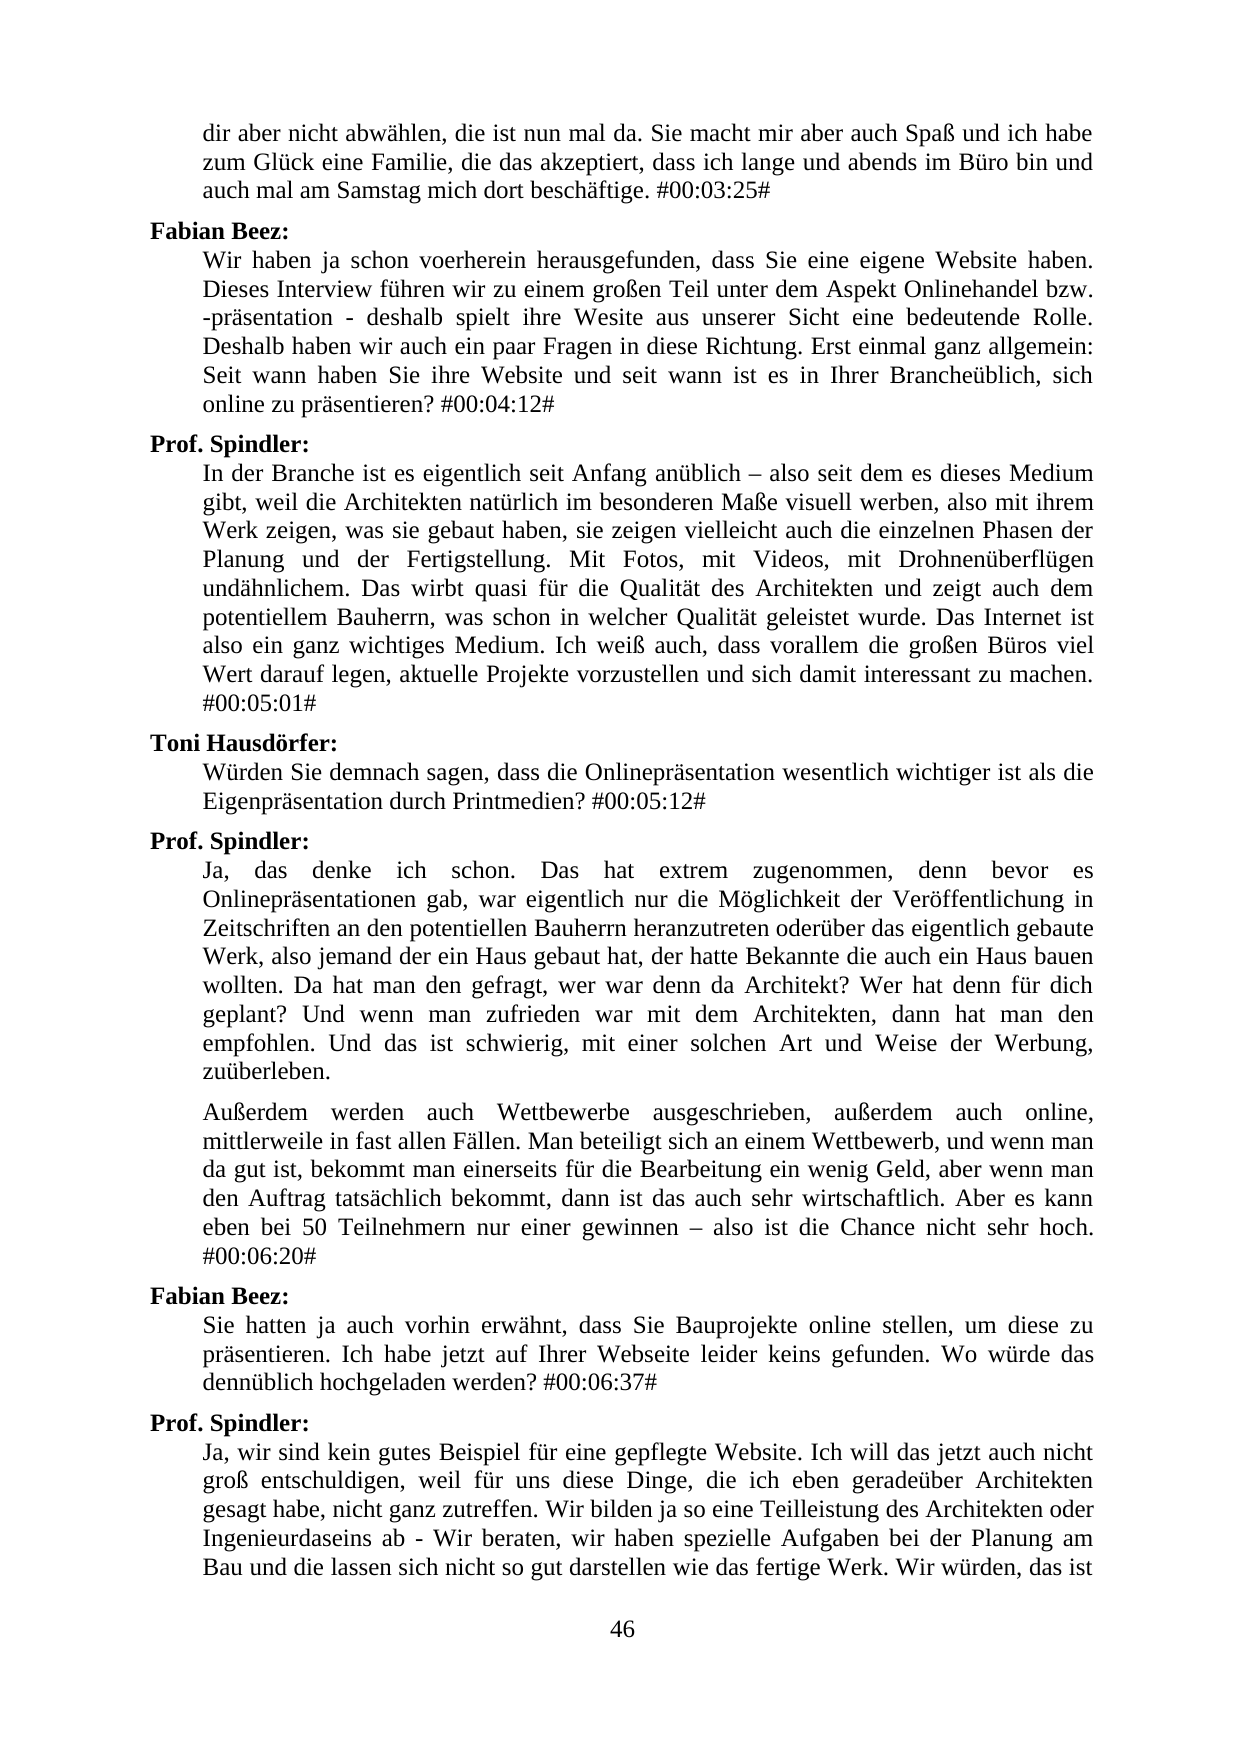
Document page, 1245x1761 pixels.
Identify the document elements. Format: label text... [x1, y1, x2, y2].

subtitle Toni Hausdörfer: [150, 728, 1095, 757]
subtitle Prof. Spindler: [150, 1408, 1095, 1437]
list In der Branche ist es eigentlich seit Anfang anüblich – also seit dem es dieses Medium gibt, weil die Architekten natürlich im besonderen Maße visuell werben, also mit ihrem Werk zeigen, was sie gebaut haben, sie zeigen vielleicht auch die einzelnen Phasen der Planung und der Fertigstellung. Mit Fotos, mit Videos, mit Drohnenüberflügen undähnlichem. Das wirbt quasi für die Qualität des Architekten und zeigt auch dem potentiellem Bauherrn, was schon in welcher Qualität geleistet wurde. Das Internet ist also ein ganz wichtiges Medium. Ich weiß auch, dass vorallem die großen Büros viel Wert darauf legen, aktuelle Projekte vorzustellen und sich damit interessant zu machen. #00:05:01# [202, 458, 1095, 717]
list Ja, wir sind kein gutes Beispiel für eine gepflegte Website. Ich will das jetzt auch nicht groß entschuldigen, weil für uns diese Dinge, die ich eben geradeüber Architekten gesagt habe, nicht ganz zutreffen. Wir bilden ja so eine Teilleistung des Architekten oder Ingenieurdaseins ab - Wir beraten, wir haben spezielle Aufgaben bei der Planung am Bau und die lassen sich nicht so gut darstellen wie das fertige Werk. Wir würden, das ist [202, 1437, 1095, 1581]
list Sie hatten ja auch vorhin erwähnt, dass Sie Bauprojekte online stellen, um diese zu präsentieren. Ich habe jetzt auf Ihrer Webseite leider keins gefunden. Wo würde das dennüblich hochgeladen werden? #00:06:37# [202, 1310, 1095, 1396]
subtitle Prof. Spindler: [150, 826, 1095, 855]
list dir aber nicht abwählen, die ist nun mal da. Sie macht mir aber auch Spaß und ich habe zum Glück eine Familie, die das akzeptiert, dass ich lange und abends im Büro bin und auch mal am Samstag mich dort beschäftige. #00:03:25# [202, 118, 1095, 204]
list Außerdem werden auch Wettbewerbe ausgeschrieben, außerdem auch online, mittlerweile in fast allen Fällen. Man beteiligt sich an einem Wettbewerb, und wenn man da gut ist, bekommt man einerseits für die Bearbeitung ein wenig Geld, aber wenn man den Auftrag tatsächlich bekommt, dann ist das auch sehr wirtschaftlich. Aber es kann eben bei 50 Teilnehmern nur einer gewinnen – also ist die Chance nicht sehr hoch. #00:06:20# [202, 1097, 1095, 1269]
list Ja, das denke ich schon. Das hat extrem zugenommen, denn bevor es Onlinepräsentationen gab, war eigentlich nur die Möglichkeit der Veröffentlichung in Zeitschriften an den potentiellen Bauherrn heranzutreten oderüber das eigentlich gebaute Werk, also jemand der ein Haus gebaut hat, der hatte Bekannte die auch ein Haus bauen wollten. Da hat man den gefragt, wer war denn da Architekt? Wer hat denn für dich geplant? Und wenn man zufrieden war mit dem Architekten, dann hat man den empfohlen. Und das ist schwierig, mit einer solchen Art und Weise der Werbung, zuüberleben. [202, 855, 1095, 1085]
list Wir haben ja schon voerherein herausgefunden, dass Sie eine eigene Website haben. Dieses Interview führen wir zu einem großen Teil unter dem Aspekt Onlinehandel bzw. -präsentation - deshalb spielt ihre Wesite aus unserer Sicht eine bedeutende Rolle. Deshalb haben wir auch ein paar Fragen in diese Richtung. Erst einmal ganz allgemein: Seit wann haben Sie ihre Website und seit wann ist es in Ihrer Brancheüblich, sich online zu präsentieren? #00:04:12# [202, 245, 1095, 417]
list Würden Sie demnach sagen, dass die Onlinepräsentation wesentlich wichtiger ist als die Eigenpräsentation durch Printmedien? #00:05:12# [202, 757, 1095, 815]
subtitle Prof. Spindler: [150, 429, 1095, 458]
subtitle Fabian Beez: [150, 216, 1095, 245]
subtitle Fabian Beez: [150, 1281, 1095, 1310]
